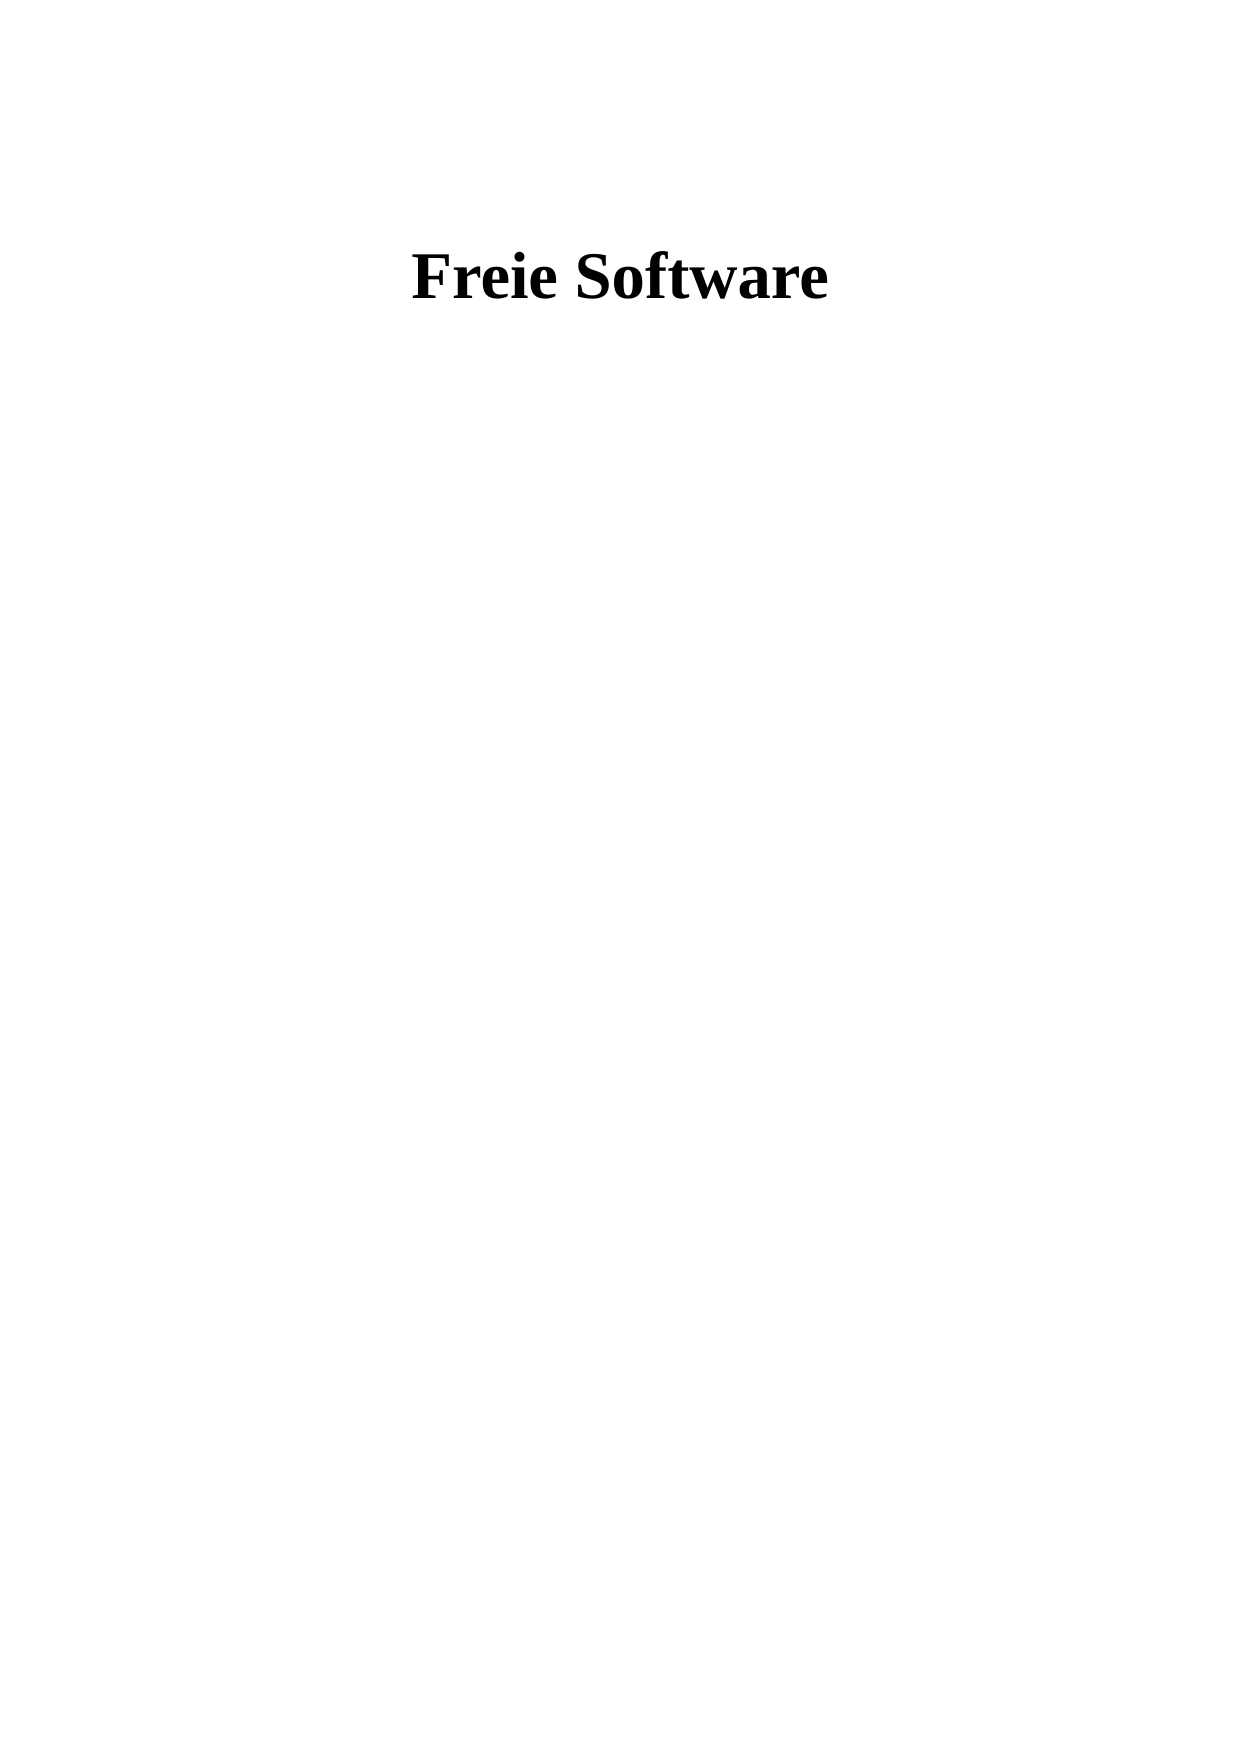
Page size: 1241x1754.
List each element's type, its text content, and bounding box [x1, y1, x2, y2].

title Freie Software [118, 236, 1122, 313]
